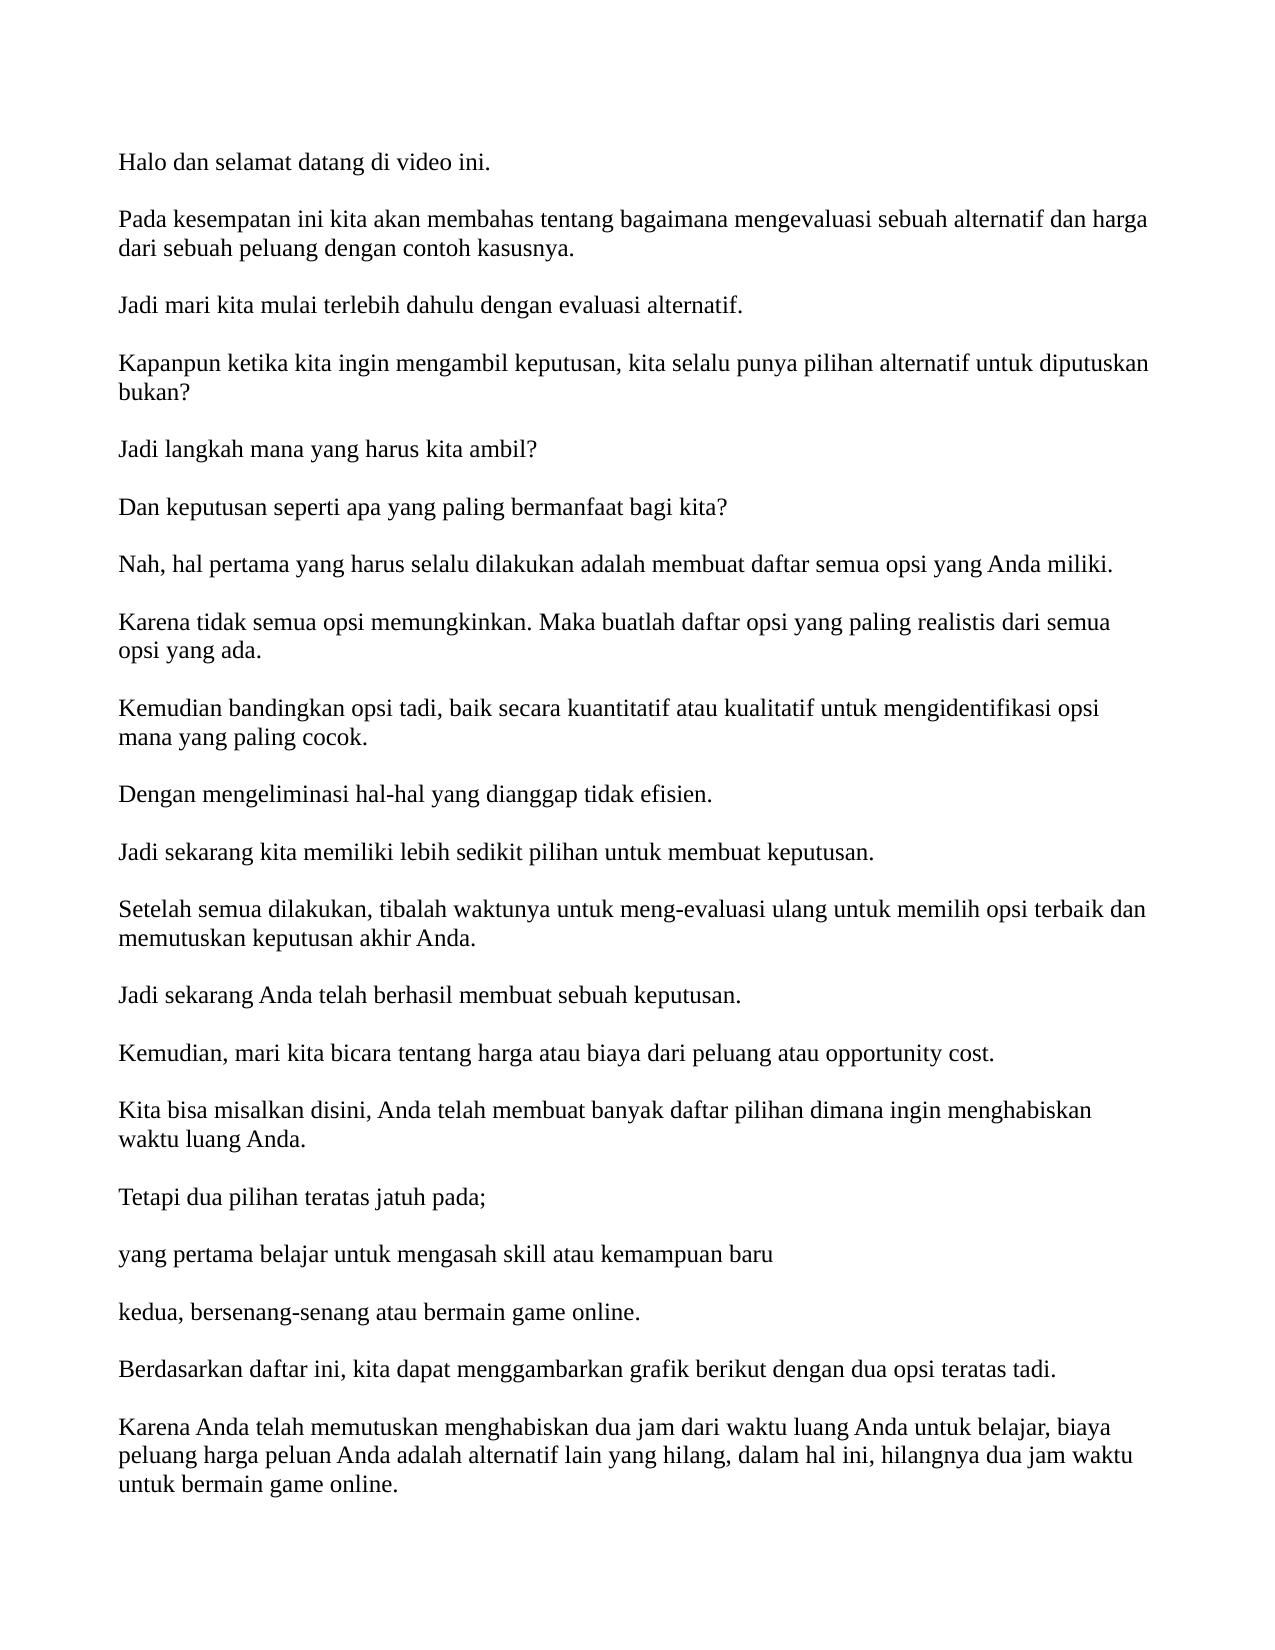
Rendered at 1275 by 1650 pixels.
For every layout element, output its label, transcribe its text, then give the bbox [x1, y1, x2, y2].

text Dan keputusan seperti apa yang paling bermanfaat bagi kita? [118, 492, 1157, 521]
text Kemudian bandingkan opsi tadi, baik secara kuantitatif atau kualitatif untuk mengidentifikasi opsi mana yang paling cocok. [118, 693, 1157, 751]
text Karena Anda telah memutuskan menghabiskan dua jam dari waktu luang Anda untuk belajar, biaya peluang harga peluan Anda adalah alternatif lain yang hilang, dalam hal ini, hilangnya dua jam waktu untuk bermain game online. [118, 1412, 1157, 1498]
text Karena tidak semua opsi memungkinkan. Maka buatlah daftar opsi yang paling realistis dari semua opsi yang ada. [118, 607, 1157, 664]
text Jadi sekarang Anda telah berhasil membuat sebuah keputusan. [118, 981, 1157, 1009]
text kedua, bersenang-senang atau bermain game online. [118, 1297, 1157, 1326]
text Berdasarkan daftar ini, kita dapat menggambarkan grafik berikut dengan dua opsi teratas tadi. [118, 1354, 1157, 1383]
text Pada kesempatan ini kita akan membahas tentang bagaimana mengevaluasi sebuah alternatif dan harga dari sebuah peluang dengan contoh kasusnya. [118, 204, 1157, 262]
text Jadi langkah mana yang harus kita ambil? [118, 434, 1157, 463]
text Kemudian, mari kita bicara tentang harga atau biaya dari peluang atau opportunity cost. [118, 1038, 1157, 1067]
text Jadi sekarang kita memiliki lebih sedikit pilihan untuk membuat keputusan. [118, 837, 1157, 866]
text Dengan mengeliminasi hal-hal yang dianggap tidak efisien. [118, 779, 1157, 808]
text yang pertama belajar untuk mengasah skill atau kemampuan baru [118, 1239, 1157, 1268]
text Kapanpun ketika kita ingin mengambil keputusan, kita selalu punya pilihan alternatif untuk diputuskan bukan? [118, 348, 1157, 406]
text Nah, hal pertama yang harus selalu dilakukan adalah membuat daftar semua opsi yang Anda miliki. [118, 549, 1157, 578]
text Setelah semua dilakukan, tibalah waktunya untuk meng-evaluasi ulang untuk memilih opsi terbaik dan memutuskan keputusan akhir Anda. [118, 894, 1157, 952]
text Kita bisa misalkan disini, Anda telah membuat banyak daftar pilihan dimana ingin menghabiskan waktu luang Anda. [118, 1096, 1157, 1153]
text Tetapi dua pilihan teratas jatuh pada; [118, 1182, 1157, 1211]
text Jadi mari kita mulai terlebih dahulu dengan evaluasi alternatif. [118, 291, 1157, 319]
text Halo dan selamat datang di video ini. [118, 147, 1157, 176]
